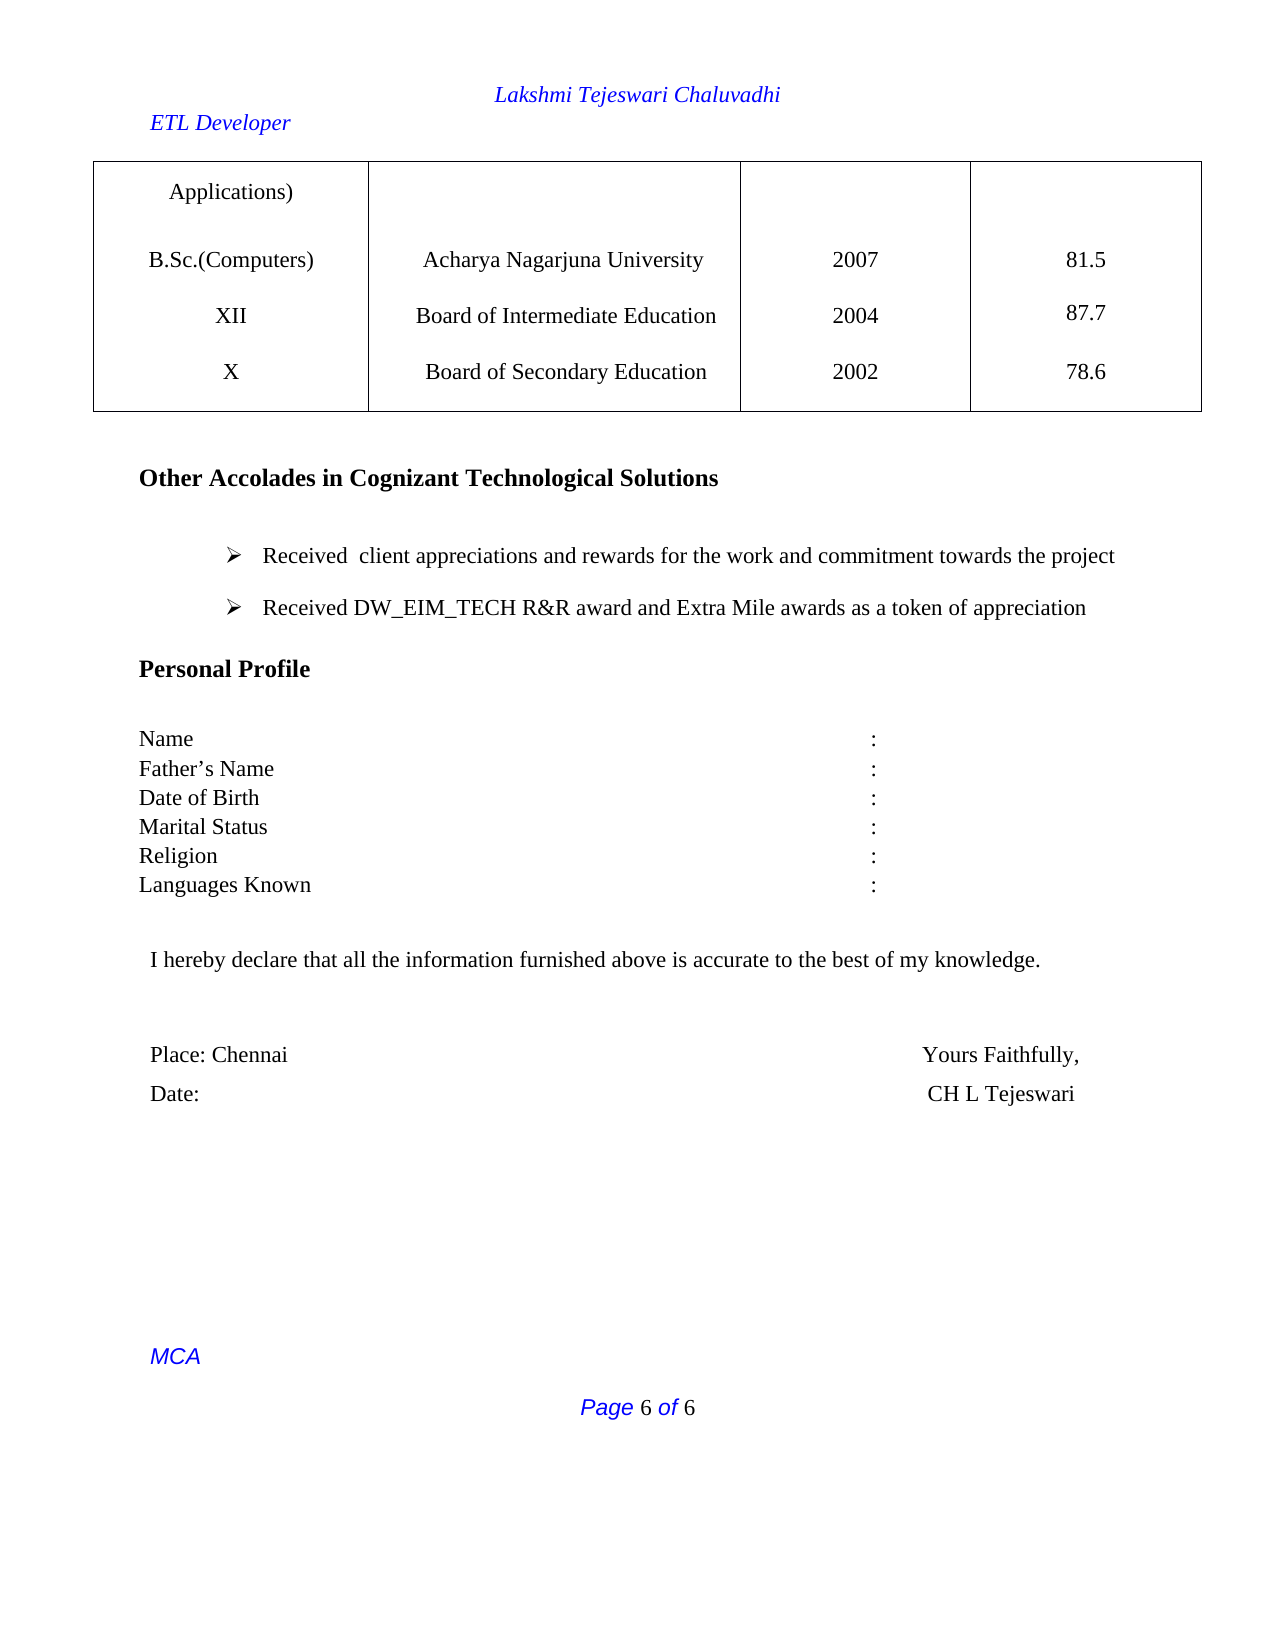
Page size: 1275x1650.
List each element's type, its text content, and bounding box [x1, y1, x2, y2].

table_cell : [625, 812, 1122, 841]
table_cell 2002 [741, 332, 970, 411]
table_cell Board of Secondary Education [392, 332, 740, 411]
text I hereby declare that all the information furnished above is accurate to the best of my knowledge. [150, 946, 1125, 973]
table_cell XII [94, 299, 368, 332]
table_cell Religion [128, 841, 625, 870]
table_cell Date of Birth [128, 783, 625, 812]
table_cell [971, 162, 1201, 220]
table_cell [741, 162, 970, 220]
table_cell : [625, 723, 1122, 753]
table_cell Name [128, 723, 625, 753]
table_cell B.Sc.(Computers) [94, 220, 368, 299]
table_cell [369, 332, 392, 411]
table_cell : [625, 783, 1122, 812]
table_cell Board of Intermediate Education [392, 299, 740, 332]
table_cell [128, 692, 625, 723]
table_header Other Accolades in Cognizant Technological Solutions [128, 463, 1125, 492]
table_cell : [625, 870, 1122, 899]
table_cell [625, 692, 1122, 723]
table_cell 81.5 [971, 220, 1201, 299]
table_cell [392, 162, 740, 220]
table_cell Languages Known [128, 870, 625, 899]
table_cell X [94, 332, 368, 411]
table_cell [369, 162, 392, 220]
table_cell 2004 [741, 299, 970, 332]
table_cell [369, 299, 392, 332]
table_cell Marital Status [128, 812, 625, 841]
table_cell 78.6 [971, 332, 1201, 411]
table_cell Applications) [94, 162, 368, 220]
table_cell Acharya Nagarjuna University [392, 220, 740, 299]
table_cell Father’s Name [128, 753, 625, 782]
table_cell 87.7 [971, 299, 1201, 332]
table_cell : [625, 841, 1122, 870]
table_cell [369, 220, 392, 299]
list Received client appreciations and rewards for the work and commitment towards the project [225, 543, 1125, 569]
list Received DW_EIM_TECH R&R award and Extra Mile awards as a token of appreciation [225, 594, 1125, 620]
text Place: Chennai Yours Faithfully, Date: CH L Tejeswari [150, 1041, 1125, 1107]
table_header Personal Profile [128, 645, 625, 692]
table_cell : [625, 753, 1122, 782]
table_cell 2007 [741, 220, 970, 299]
